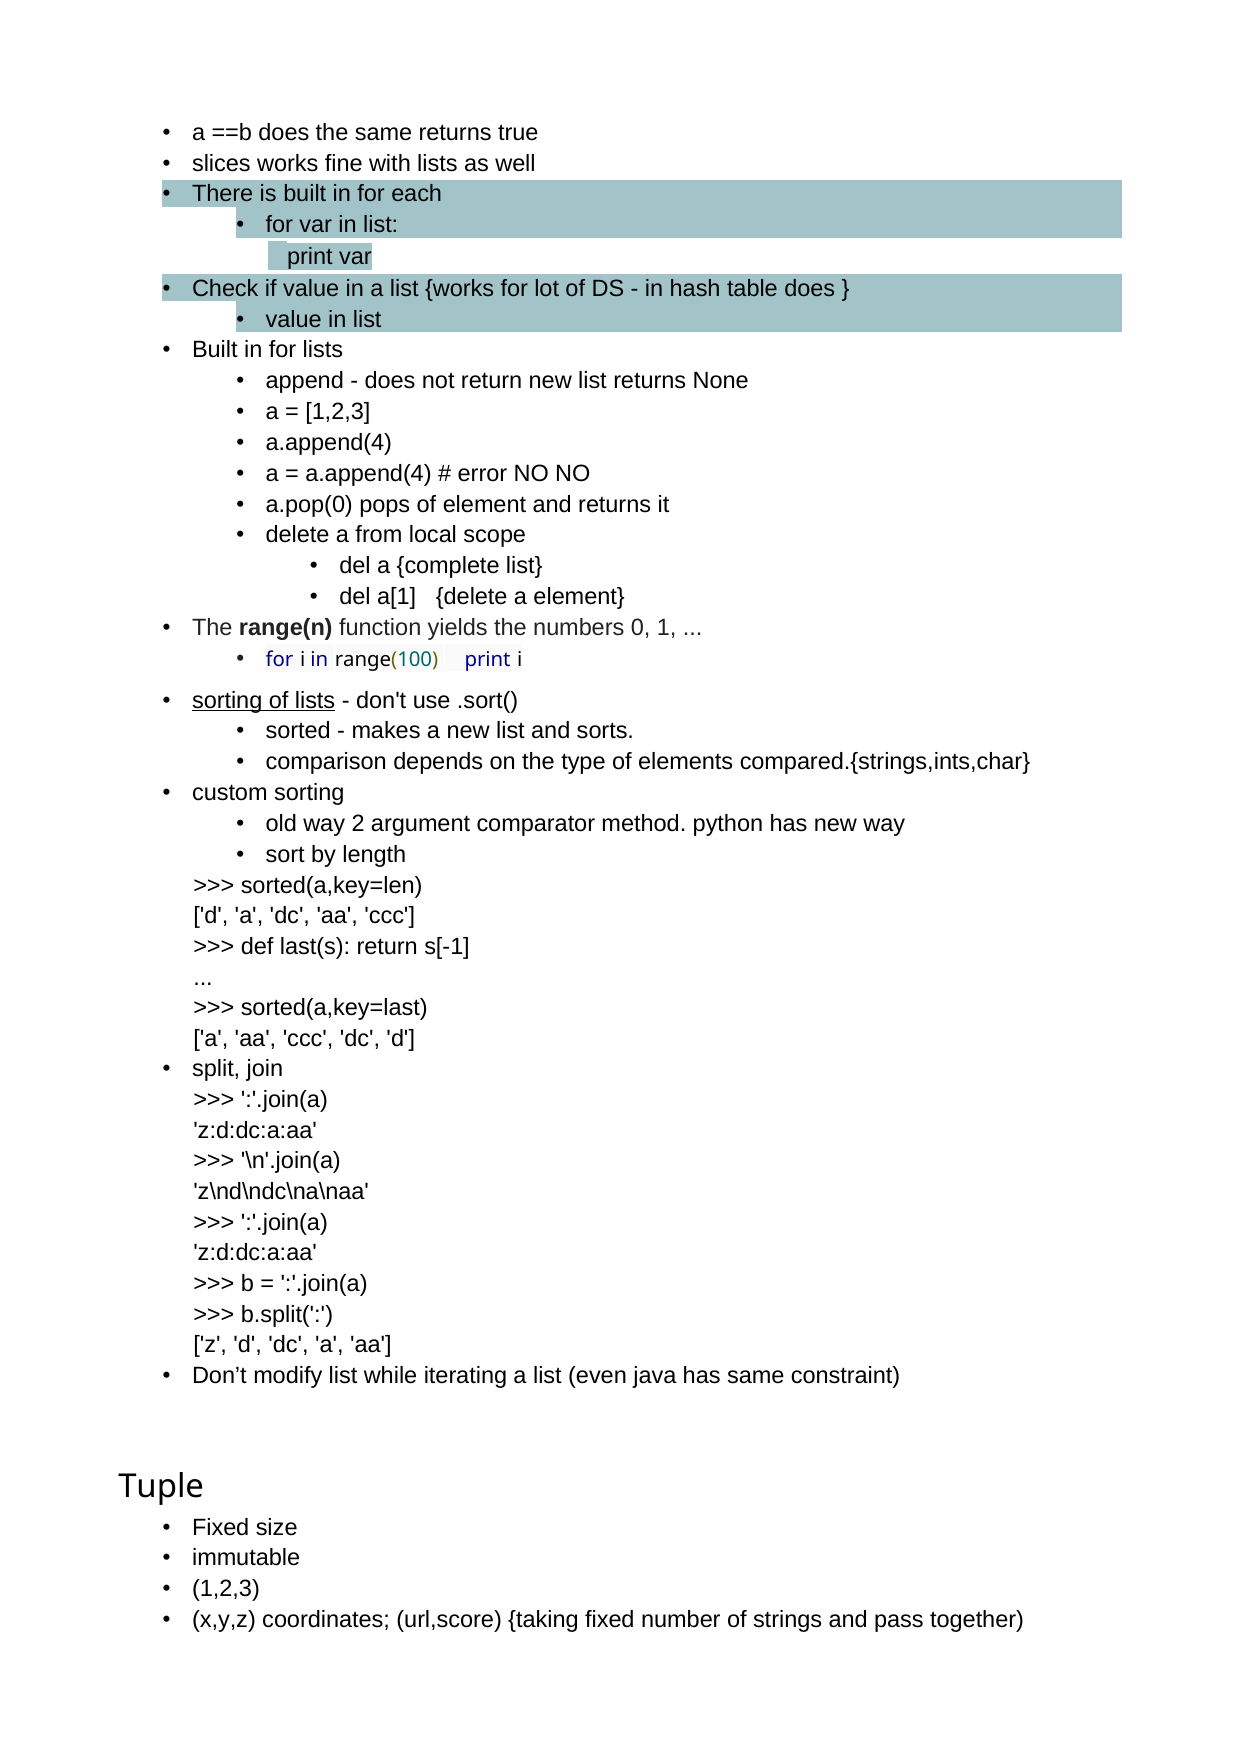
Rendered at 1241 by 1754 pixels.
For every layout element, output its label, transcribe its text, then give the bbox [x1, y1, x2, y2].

list slices works fine with lists as well [162, 149, 1122, 176]
list del a {complete list} [309, 552, 1122, 579]
text >>> '\n'.join(a) [193, 1147, 1122, 1174]
list value in list [236, 305, 1122, 332]
text ['a', 'aa', 'ccc', 'dc', 'd'] [193, 1024, 1122, 1051]
text >>> sorted(a,key=last) [193, 993, 1122, 1020]
text 'z\nd\ndc\na\naa' [193, 1177, 1122, 1204]
list a ==b does the same returns true [162, 118, 1122, 145]
list (x,y,z) coordinates; (url,score) {taking fixed number of strings and pass together) [162, 1605, 1122, 1632]
list There is built in for each [162, 180, 1122, 207]
text >>> ':'.join(a) [193, 1086, 1122, 1112]
list immutable [162, 1544, 1122, 1571]
subtitle Tuple [118, 1462, 1122, 1507]
text 'z:d:dc:a:aa' [193, 1116, 1122, 1143]
list (1,2,3) [162, 1574, 1122, 1602]
list a.append(4) [236, 428, 1122, 455]
list sorted - makes a new list and sorts. [236, 717, 1122, 744]
text >>> b.split(':') [193, 1300, 1122, 1327]
text print var [268, 241, 1122, 270]
text >>> def last(s): return s[-1] [193, 932, 1122, 959]
text >>> sorted(a,key=len) [193, 871, 1122, 898]
list old way 2 argument comparator method. python has new way [236, 809, 1122, 836]
list split, join [162, 1055, 1122, 1082]
list Check if value in a list {works for lot of DS - in hash table does } [162, 274, 1122, 301]
list append - does not return new list returns None [236, 367, 1122, 394]
list sorting of lists - don't use .sort() [162, 686, 1122, 713]
list Fixed size [162, 1513, 1122, 1540]
list for i in range(100) print i [236, 644, 1122, 672]
list del a[1] {delete a element} [309, 582, 1122, 609]
text ['d', 'a', 'dc', 'aa', 'ccc'] [193, 902, 1122, 928]
list comparison depends on the type of elements compared.{strings,ints,char} [236, 748, 1122, 775]
list delete a from local scope [236, 521, 1122, 548]
text >>> ':'.join(a) [193, 1208, 1122, 1235]
list Don’t modify list while iterating a list (even java has same constraint) [162, 1361, 1122, 1388]
list sort by length [236, 840, 1122, 867]
list Built in for lists [162, 336, 1122, 363]
list The range(n) function yields the numbers 0, 1, ... [162, 613, 1122, 640]
list custom sorting [162, 778, 1122, 806]
list a = a.append(4) # error NO NO [236, 459, 1122, 486]
list a.pop(0) pops of element and returns it [236, 490, 1122, 517]
text >>> b = ':'.join(a) [193, 1269, 1122, 1296]
text 'z:d:dc:a:aa' [193, 1239, 1122, 1266]
text ... [193, 963, 1122, 990]
list for var in list: [236, 211, 1122, 238]
list a = [1,2,3] [236, 397, 1122, 424]
text ['z', 'd', 'dc', 'a', 'aa'] [193, 1331, 1122, 1357]
